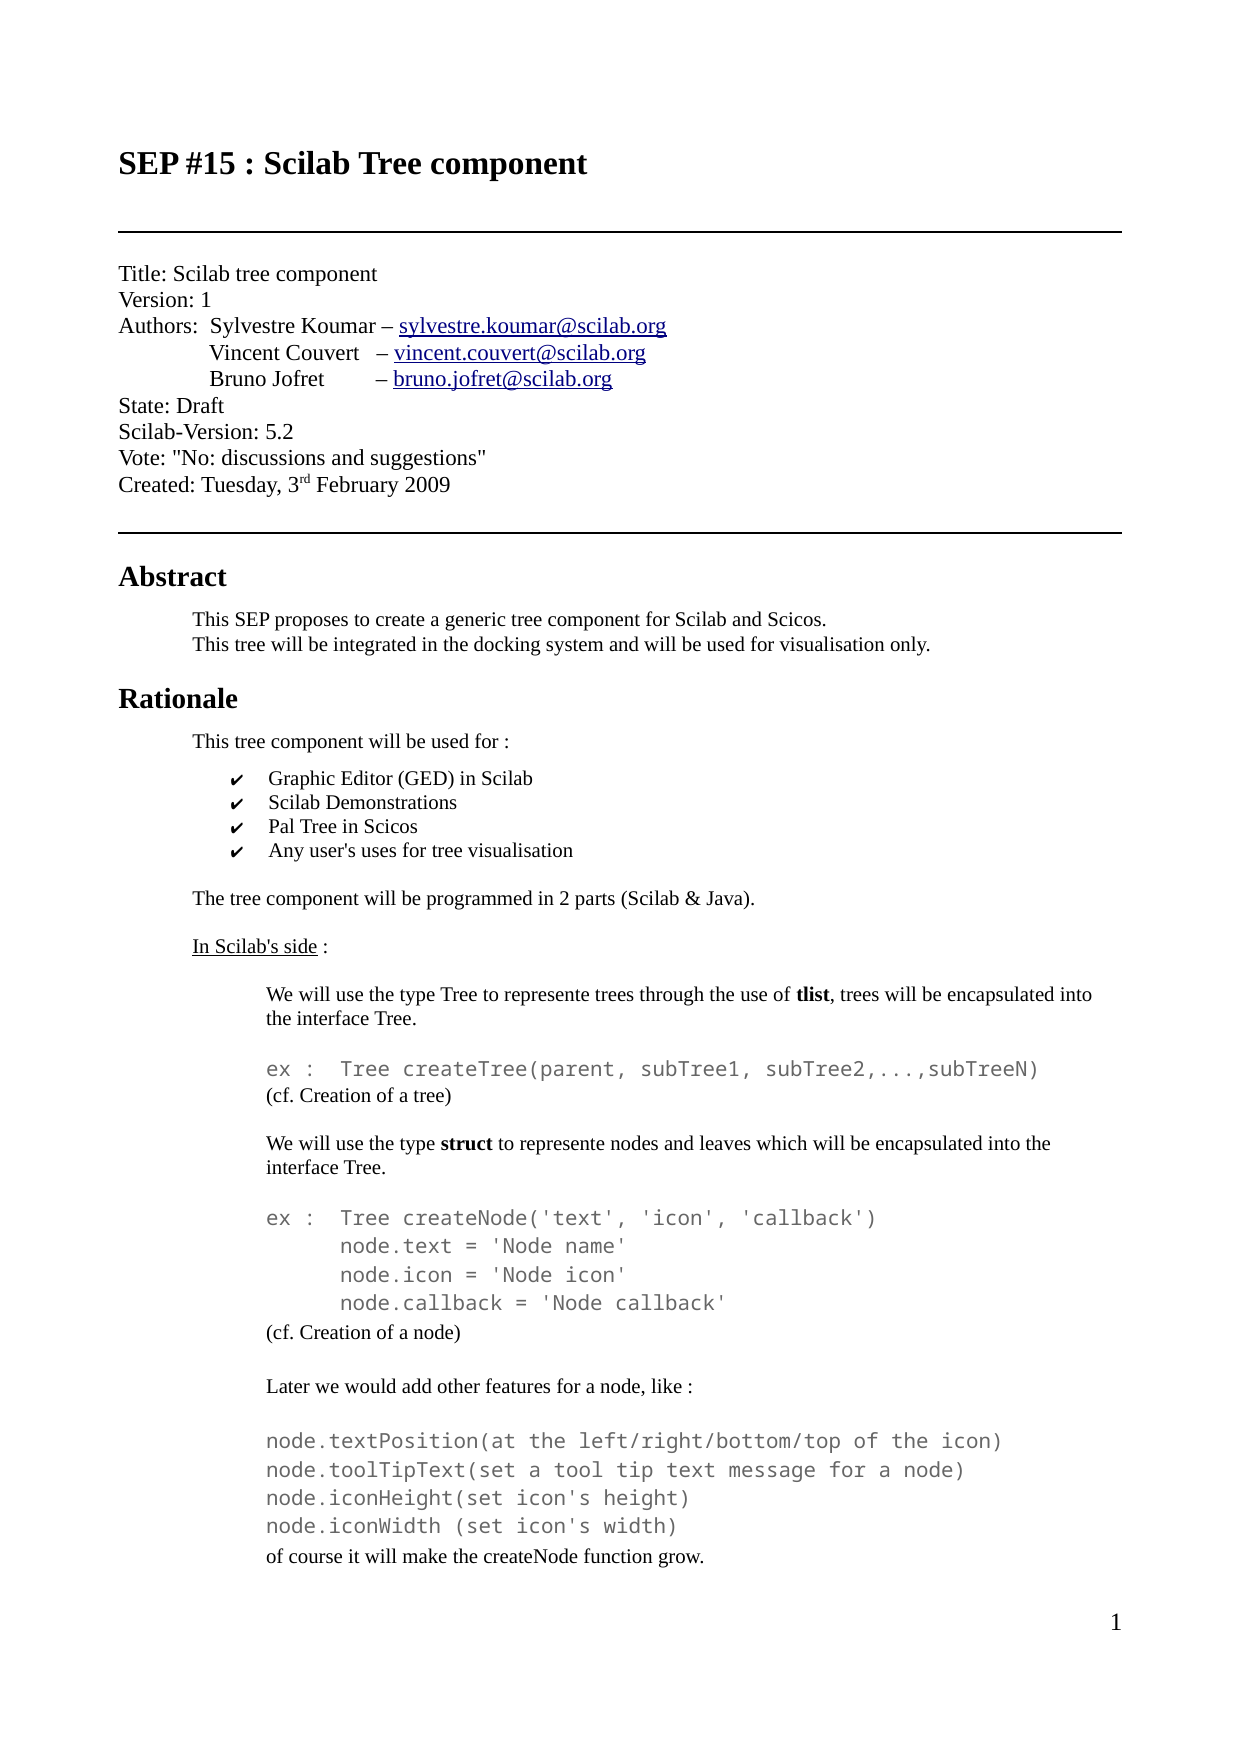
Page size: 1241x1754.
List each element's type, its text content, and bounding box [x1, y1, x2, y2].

text node.toolTipText(set a tool tip text message for a node) [118, 1455, 1122, 1483]
text node.textPosition(at the left/right/bottom/top of the icon) [118, 1426, 1122, 1455]
text ex : Tree createNode('text', 'icon', 'callback') [118, 1203, 1122, 1232]
text ex : Tree createTree(parent, subTree1, subTree2,...,subTreeN) [118, 1054, 1122, 1083]
text In Scilab's side : [118, 934, 1122, 958]
text Bruno Jofret – bruno.jofret@scilab.org [118, 365, 1122, 392]
text Later we would add other features for a node, like : [118, 1374, 1122, 1398]
list Scilab Demonstrations [231, 790, 1122, 814]
text node.iconHeight(set icon's height) [118, 1483, 1122, 1512]
text node.callback = 'Node callback' [118, 1288, 1122, 1317]
text We will use the type Tree to represente trees through the use of tlist, trees will be encapsulated into the interface Tree. [118, 982, 1122, 1030]
text Version: 1 [118, 286, 1122, 313]
list Pal Tree in Scicos [231, 814, 1122, 838]
text Vote: "No: discussions and suggestions" [118, 444, 1122, 471]
text We will use the type struct to represente nodes and leaves which will be encapsulated into the interface Tree. [118, 1131, 1122, 1179]
subtitle Rationale [118, 681, 1122, 714]
text node.icon = 'Node icon' [118, 1260, 1122, 1288]
text This SEP proposes to create a generic tree component for Scilab and Scicos. [118, 605, 1122, 632]
text Created: Tuesday, 3rd February 2009 [118, 471, 1122, 497]
text of course it will make the createNode function grow. [118, 1540, 1122, 1569]
list Graphic Editor (GED) in Scilab [231, 766, 1122, 790]
text (cf. Creation of a tree) [118, 1083, 1122, 1107]
text This tree will be integrated in the docking system and will be used for visualisation only. [118, 632, 1122, 656]
text node.iconWidth (set icon's width) [118, 1512, 1122, 1540]
text Vincent Couvert – vincent.couvert@scilab.org [118, 339, 1122, 365]
text (cf. Creation of a node) [118, 1317, 1122, 1345]
text node.text = 'Node name' [118, 1232, 1122, 1260]
text The tree component will be programmed in 2 parts (Scilab & Java). [118, 886, 1122, 910]
subtitle Abstract [118, 559, 1122, 593]
text Authors: Sylvestre Koumar – sylvestre.koumar@scilab.org [118, 313, 1122, 339]
text Title: Scilab tree component [118, 260, 1122, 286]
text State: Draft [118, 392, 1122, 418]
list Any user's uses for tree visualisation [231, 838, 1122, 862]
subtitle SEP #15 : Scilab Tree component [118, 143, 1122, 181]
text This tree component will be used for : [118, 727, 1122, 753]
text Scilab-Version: 5.2 [118, 418, 1122, 444]
